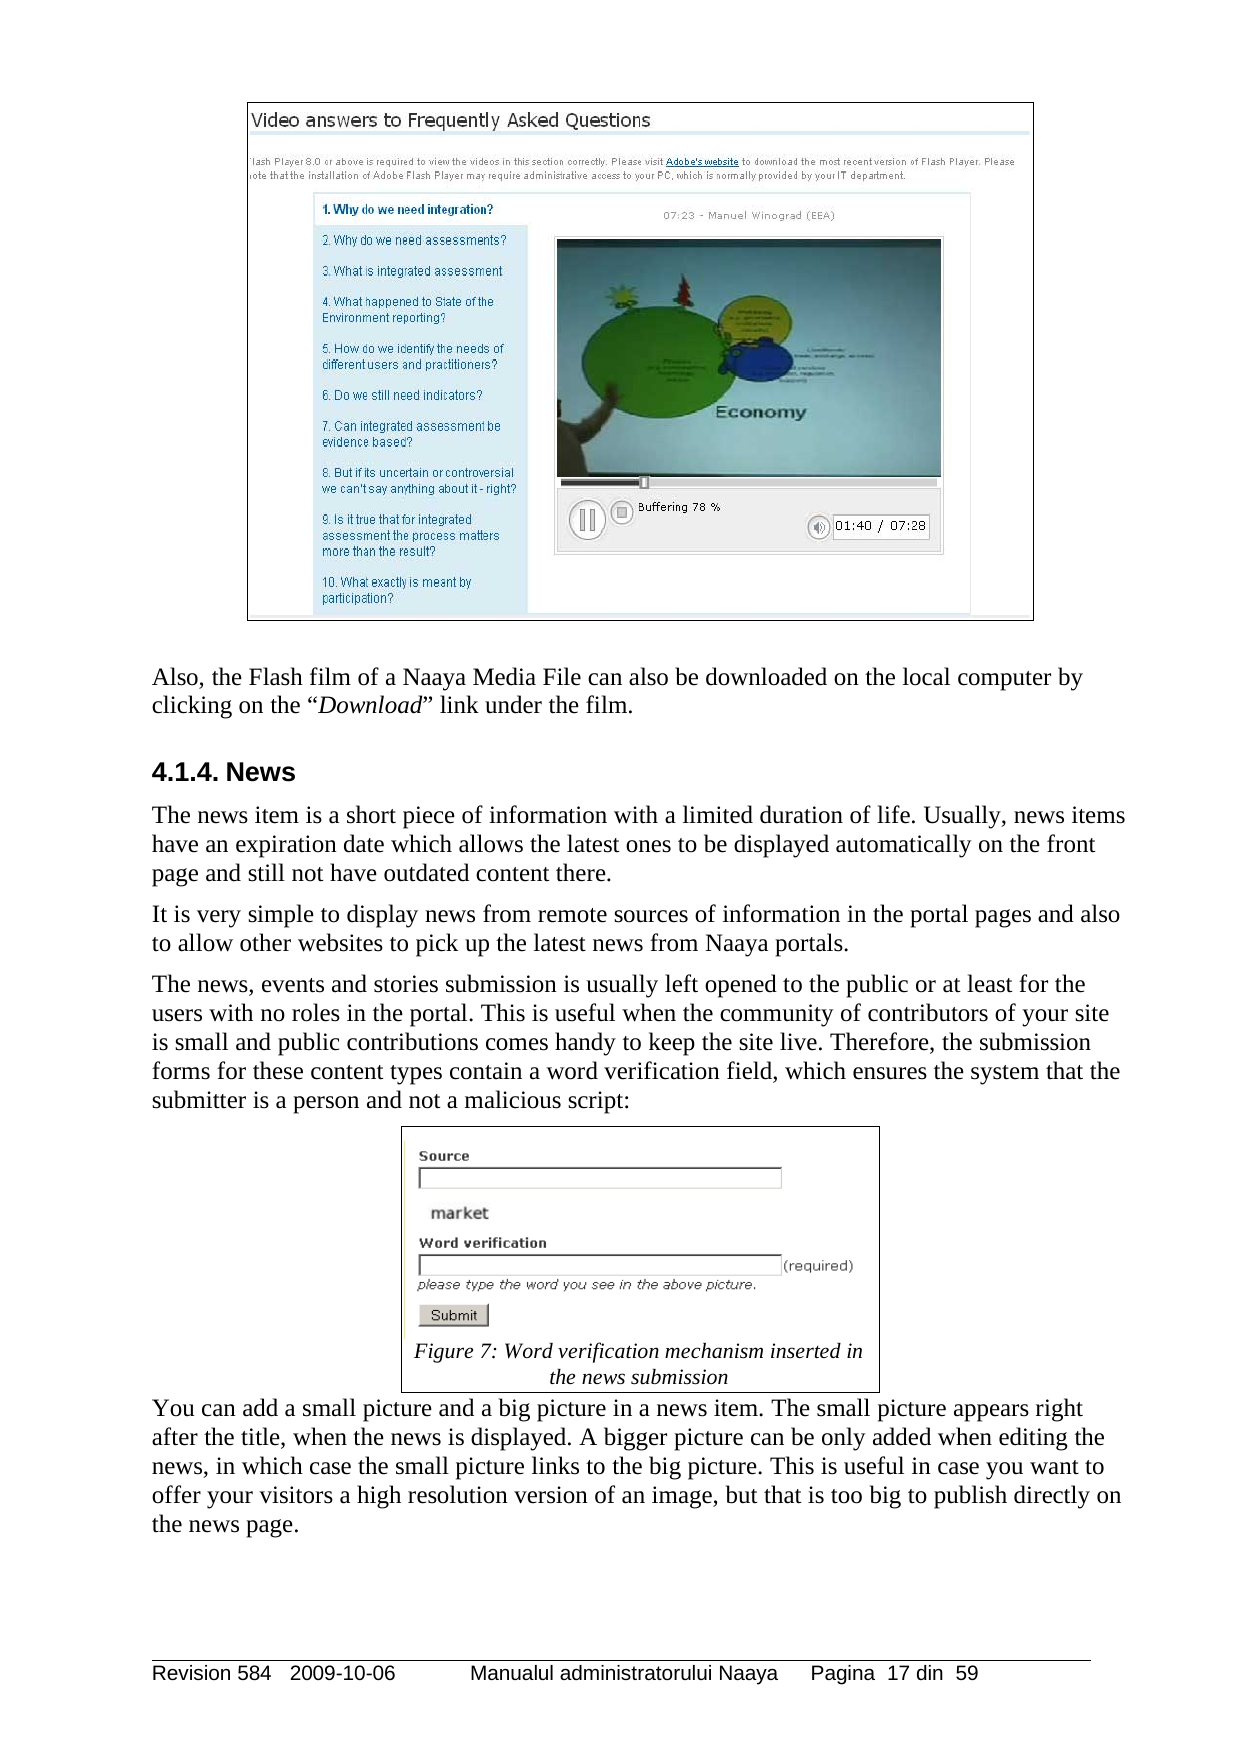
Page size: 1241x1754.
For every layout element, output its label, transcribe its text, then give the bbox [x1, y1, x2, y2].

text The news item is a short piece of information with a limited duration of life. Usually, news items have an expiration date which allows the latest ones to be displayed automatically on the front page and still not have outdated content there. [152, 800, 1128, 887]
text The news, events and stories submission is usually left opened to the public or at least for the users with no roles in the portal. This is useful when the community of contributors of your site is small and public contributions comes handy to keep the site live. Therefore, the submission forms for these content types contain a word verification field, which ensures the system that the submitter is a person and not a malicious script: [152, 969, 1128, 1114]
subtitle News [152, 756, 1128, 787]
text You can add a small picture and a big picture in a news item. The small picture appears right after the title, when the news is displayed. A bigger picture can be only added when editing the news, in which case the small picture links to the big picture. This is useful in case you want to offer your visitors a high resolution version of an image, but that is too big to publish directly on the news page. [152, 1126, 1128, 1538]
picture [404, 1141, 876, 1339]
text It is very simple to display news from remote sources of information in the portal pages and also to allow other websites to pick up the latest news from Naaya portals. [152, 899, 1128, 957]
text Also, the Flash film of a Naaya Media File can also be downloaded on the local computer by clicking on the “Download” link under the film. [152, 661, 1128, 719]
picture [250, 104, 1030, 618]
text Figure 7: Word verification mechanism inserted in the news submission [404, 1339, 876, 1389]
